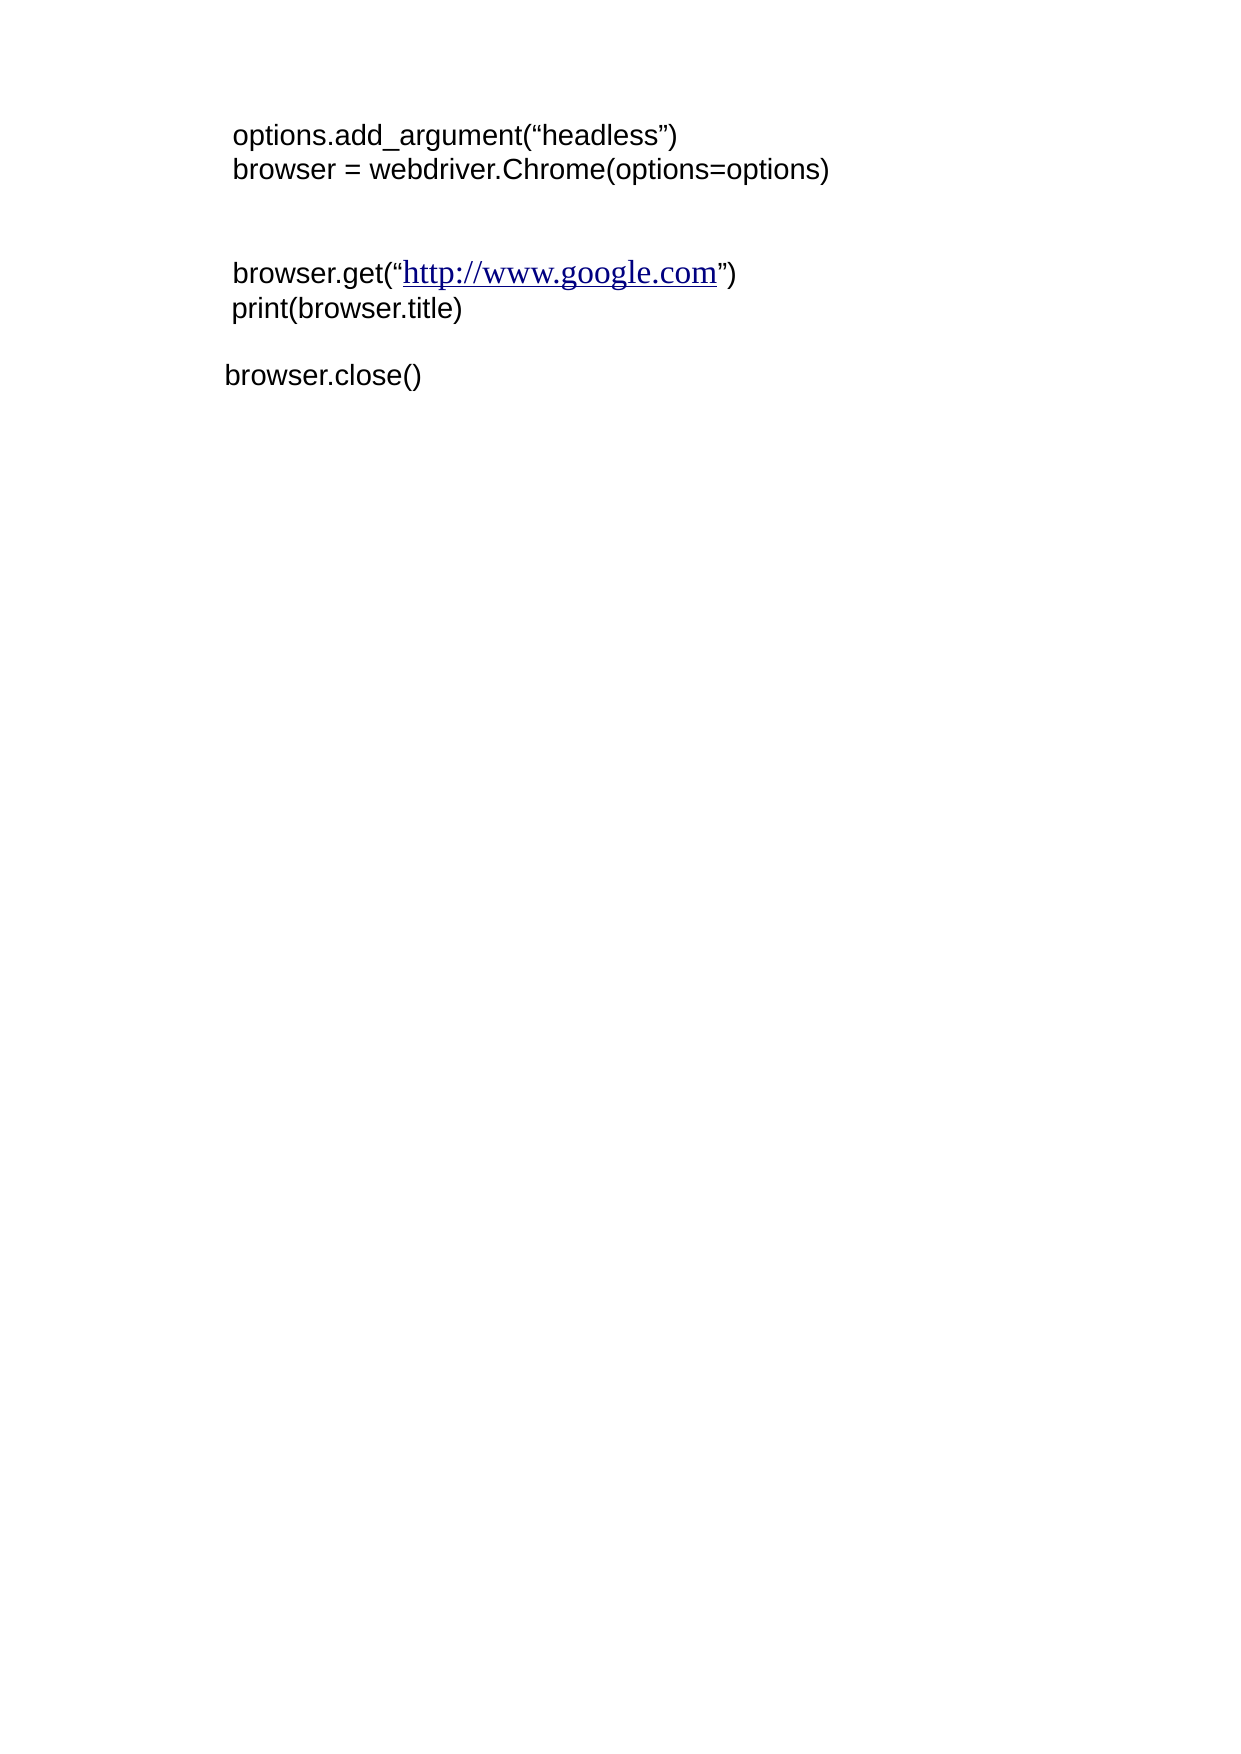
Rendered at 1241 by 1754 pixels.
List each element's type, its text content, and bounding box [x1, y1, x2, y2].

text browser.get(“http://www.google.com”) [118, 252, 1122, 291]
text browser = webdriver.Chrome(options=options) [118, 152, 1122, 185]
text print(browser.title) [118, 291, 1122, 324]
text browser.close() [118, 358, 1122, 391]
text options.add_argument(“headless”) [118, 118, 1122, 152]
